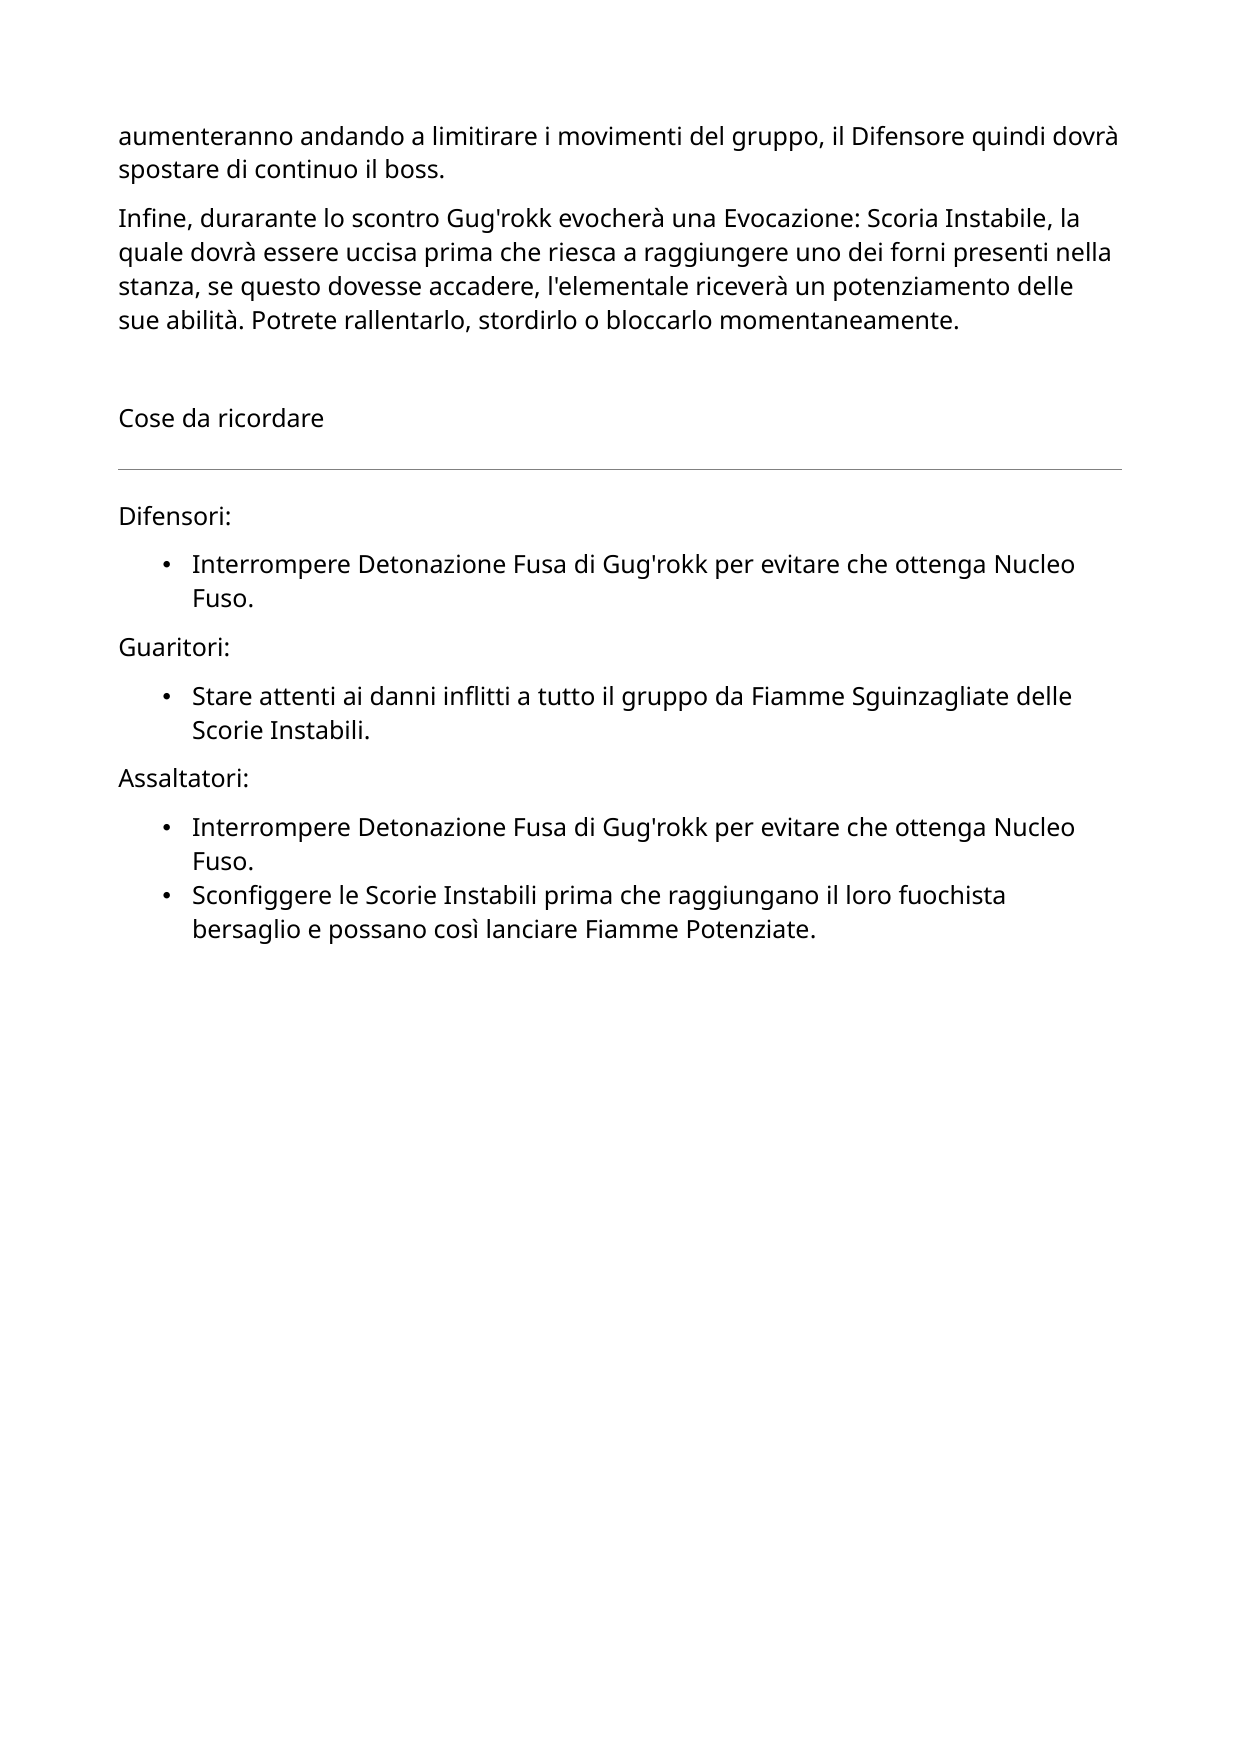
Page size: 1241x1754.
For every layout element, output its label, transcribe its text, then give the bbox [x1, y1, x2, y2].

subtitle Cose da ricordare [118, 400, 1122, 434]
text Guaritori: [118, 629, 1122, 664]
list Sconfiggere le Scorie Instabili prima che raggiungano il loro fuochista bersaglio e possano così lanciare Fiamme Potenziate. [162, 878, 1122, 946]
text Infine, durarante lo scontro Gug'rokk evocherà una Evocazione: Scoria Instabile, la quale dovrà essere uccisa prima che riesca a raggiungere uno dei forni presenti nella stanza, se questo dovesse accadere, l'elementale riceverà un potenziamento delle sue abilità. Potrete rallentarlo, stordirlo o bloccarlo momentaneamente. [118, 201, 1122, 337]
list Interrompere Detonazione Fusa di Gug'rokk per evitare che ottenga Nucleo Fuso. [162, 547, 1122, 615]
text aumenteranno andando a limitirare i movimenti del gruppo, il Difensore quindi dovrà spostare di continuo il boss. [118, 118, 1122, 186]
text Assaltatori: [118, 761, 1122, 795]
text Difensori: [118, 498, 1122, 532]
list Stare attenti ai danni inflitti a tutto il gruppo da Fiamme Sguinzagliate delle Scorie Instabili. [162, 678, 1122, 746]
list Interrompere Detonazione Fusa di Gug'rokk per evitare che ottenga Nucleo Fuso. [162, 809, 1122, 878]
